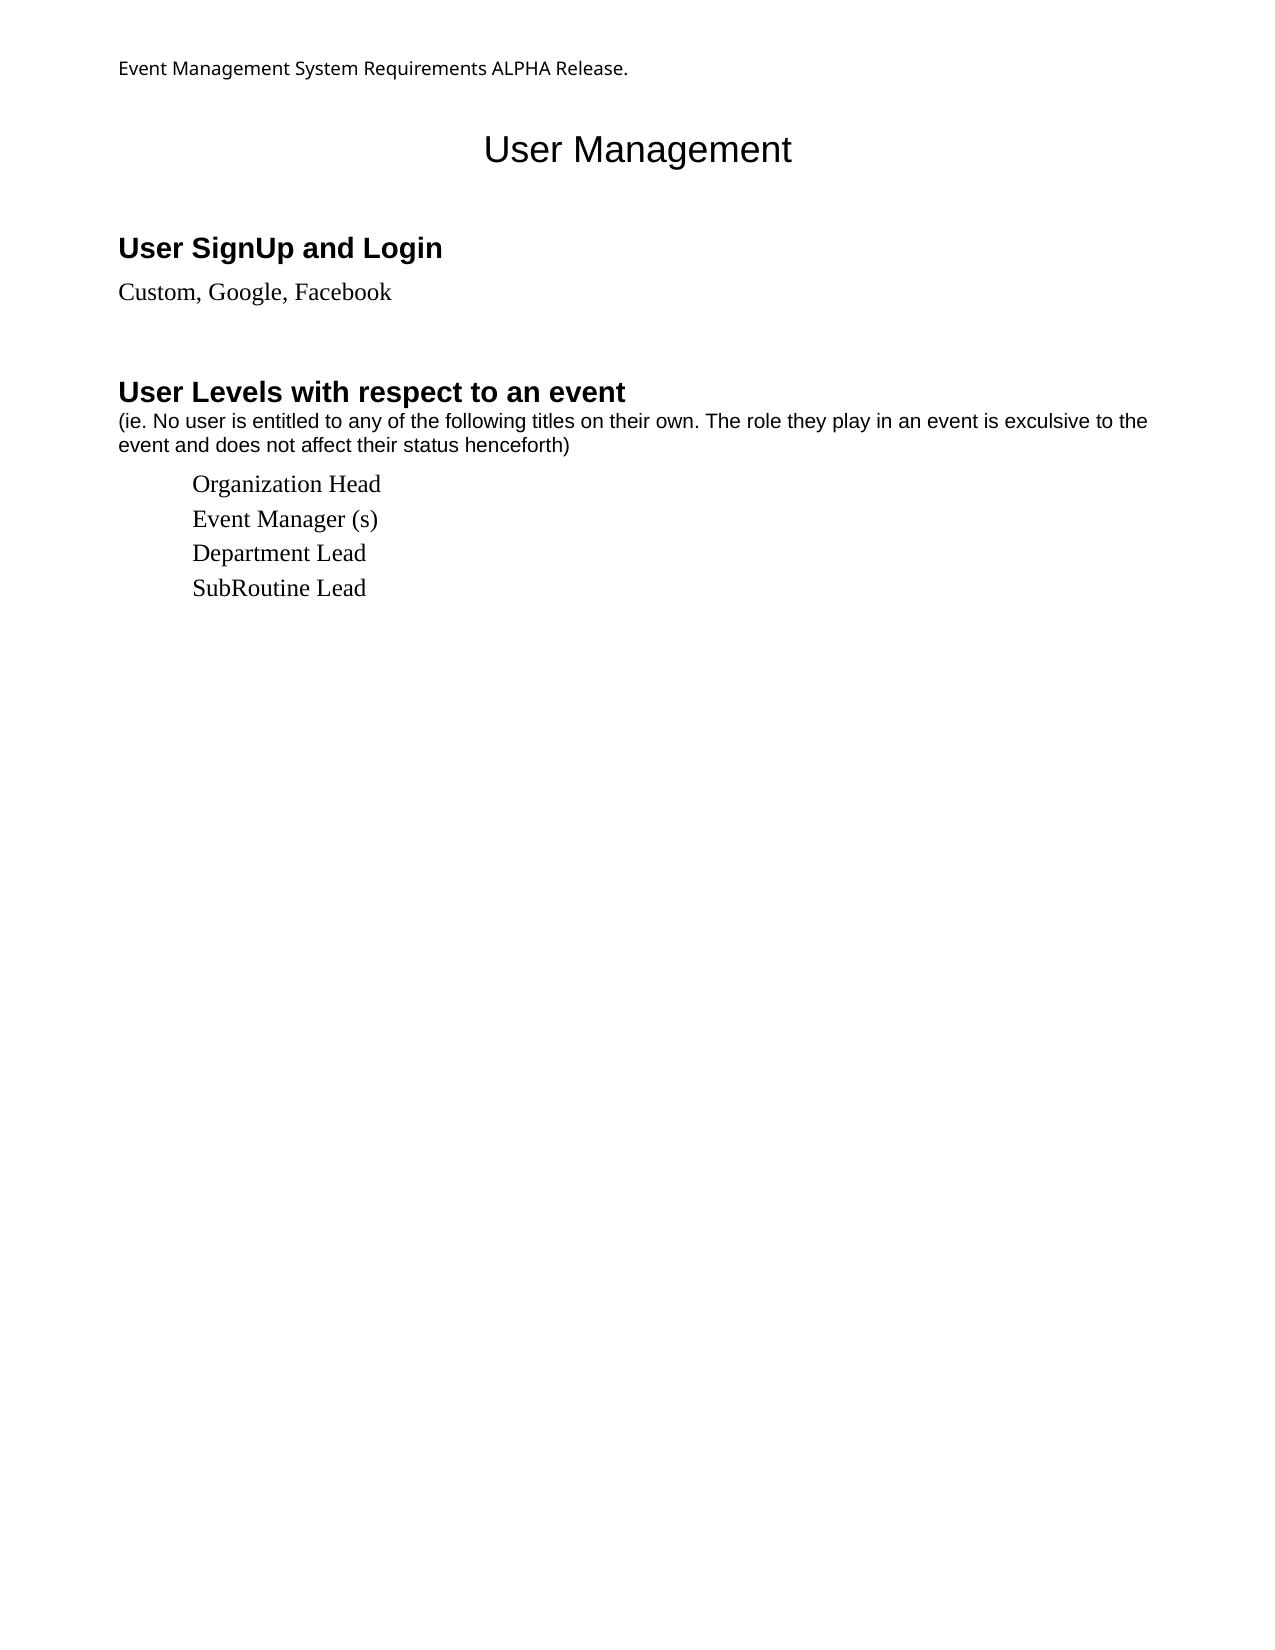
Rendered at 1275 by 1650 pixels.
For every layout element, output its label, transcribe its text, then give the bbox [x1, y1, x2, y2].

text Organization Head Event Manager (s) Department Lead SubRoutine Lead [118, 469, 1157, 602]
text Custom, Google, Facebook [118, 277, 1157, 306]
subtitle User Management [118, 127, 1157, 170]
subtitle User Levels with respect to an event (ie. No user is entitled to any of the following titles on their own. The role they play in an event is exculsive to the event and does not affect their status henceforth) [118, 375, 1157, 457]
subtitle User SignUp and Login [118, 231, 1157, 265]
